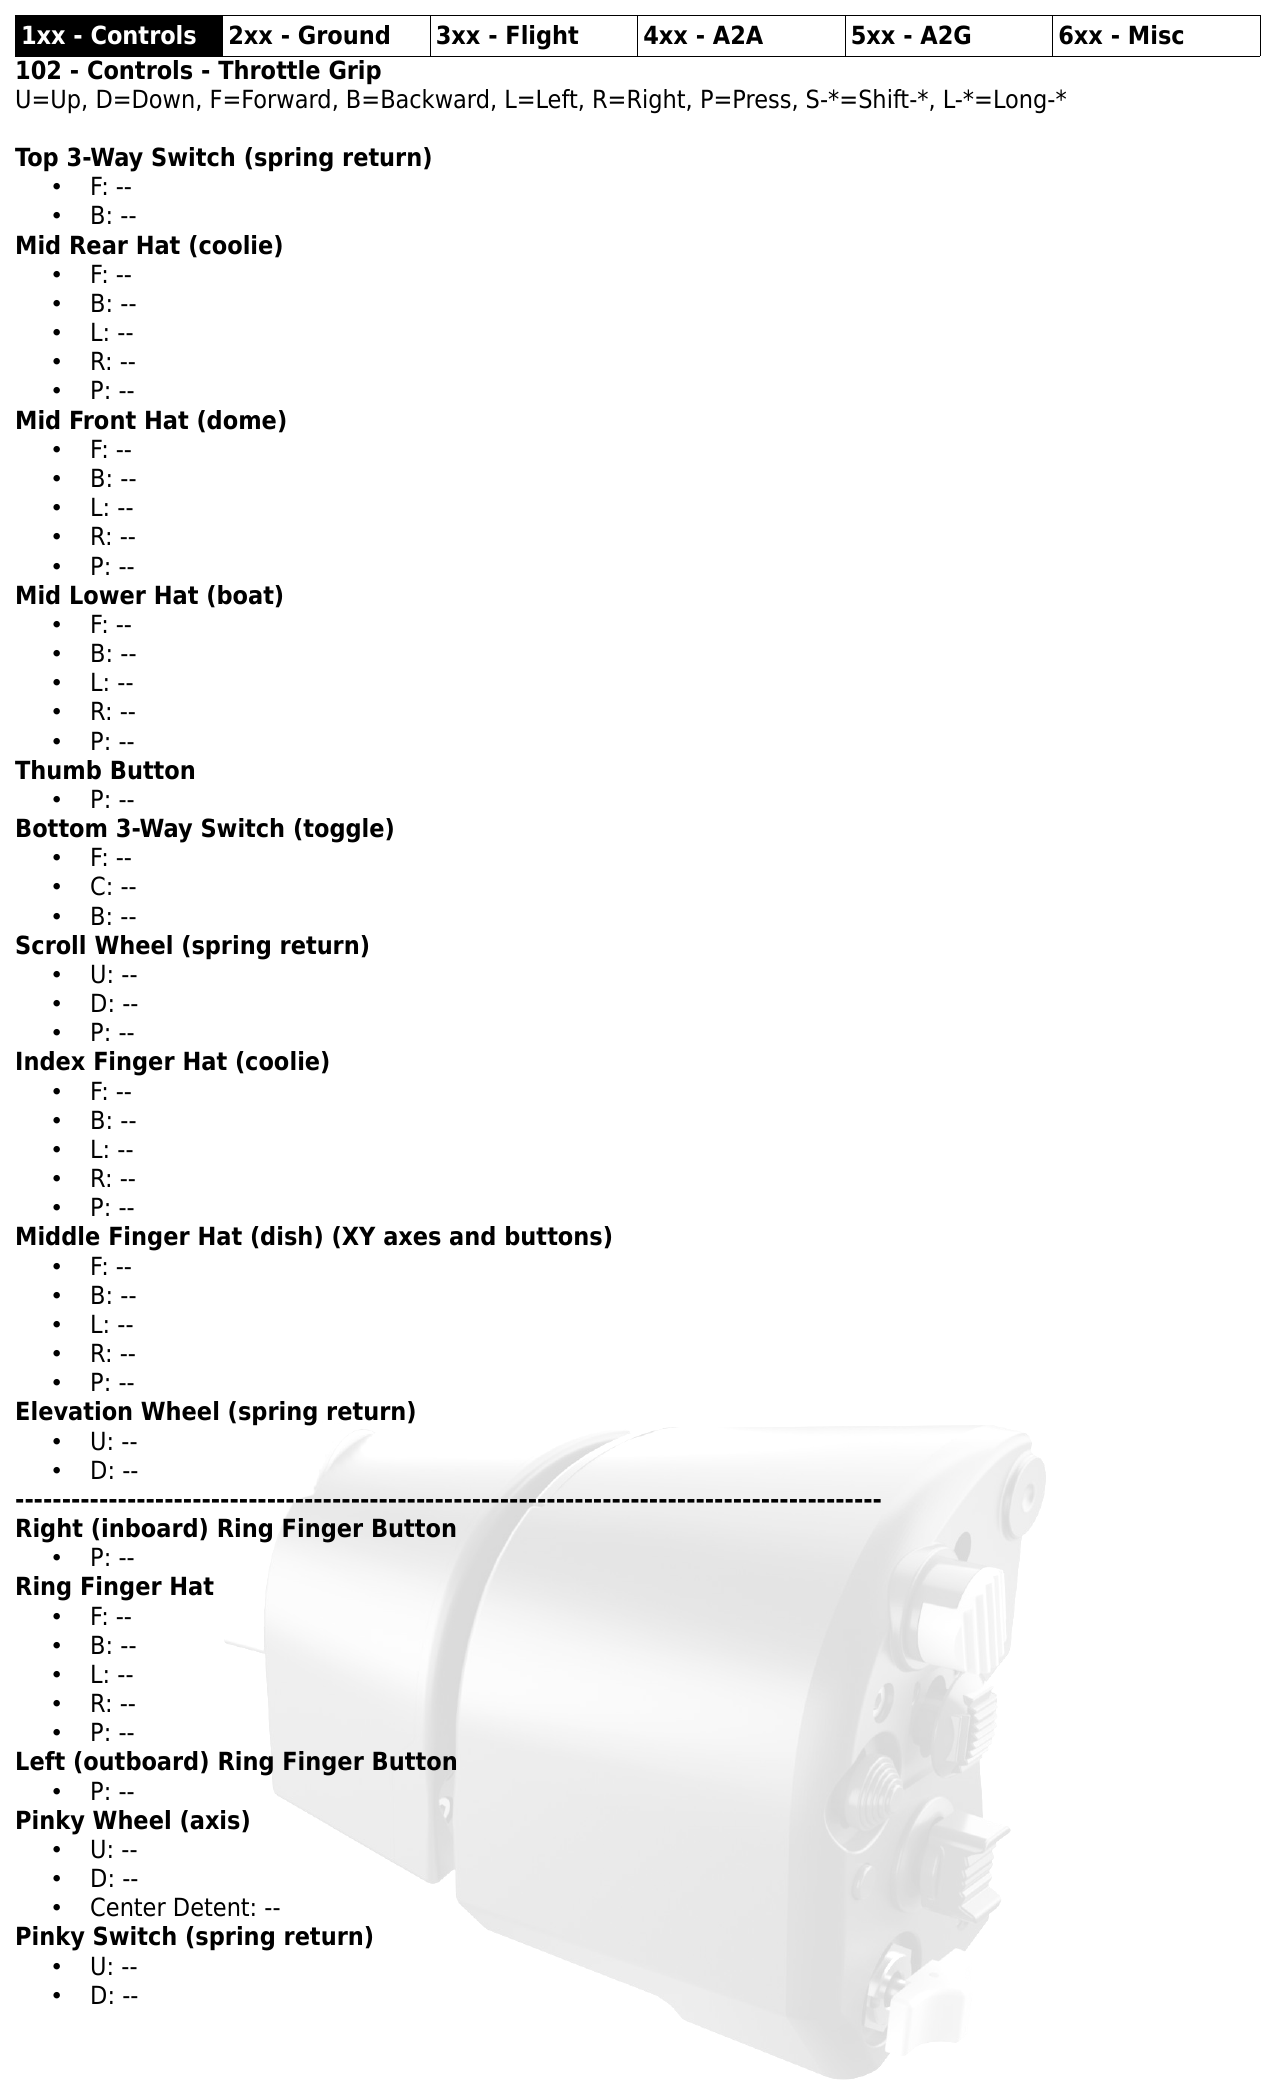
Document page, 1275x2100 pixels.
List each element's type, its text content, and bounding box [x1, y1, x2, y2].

list L: -- [52, 493, 1260, 522]
list [1071, 1543, 1260, 1572]
list L: -- [52, 1660, 180, 1689]
list L: -- [52, 668, 1260, 697]
list R: -- [52, 1689, 180, 1718]
text Pinky Wheel (axis) [15, 1806, 180, 1835]
list P: -- [52, 1543, 180, 1572]
list U: -- [52, 1952, 180, 1981]
text Mid Rear Hat (coolie) [15, 231, 1260, 260]
list D: -- [52, 1864, 180, 1893]
list L: -- [52, 1135, 1260, 1164]
list R: -- [52, 1164, 1260, 1193]
list F: -- [52, 1602, 180, 1631]
list F: -- [52, 260, 1260, 289]
text Elevation Wheel (spring return) [15, 1397, 1260, 1427]
text Middle Finger Hat (dish) (XY axes and buttons) [15, 1222, 1260, 1252]
text Index Finger Hat (coolie) [15, 1047, 1260, 1077]
text Mid Lower Hat (boat) [15, 581, 1260, 610]
list [1071, 1602, 1260, 1631]
table_header 1xx - Controls [16, 16, 222, 56]
list B: -- [52, 289, 1260, 318]
list B: -- [52, 202, 1260, 231]
list R: -- [52, 522, 1260, 552]
list F: -- [52, 1252, 1260, 1281]
list F: -- [52, 1077, 1260, 1106]
list B: -- [52, 1281, 1260, 1310]
list [1071, 1952, 1260, 1981]
list D: -- [52, 989, 1260, 1018]
list [1071, 1981, 1260, 2010]
list [1071, 1864, 1260, 1893]
list L: -- [52, 318, 1260, 347]
list Center Detent: -- [1071, 1893, 1260, 1922]
text Mid Front Hat (dome) [15, 406, 1260, 435]
list P: -- [52, 552, 1260, 581]
text Scroll Wheel (spring return) [15, 931, 1260, 960]
list F: -- [52, 610, 1260, 639]
list D: -- [52, 1456, 180, 1485]
text Bottom 3-Way Switch (toggle) [15, 814, 1260, 843]
list P: -- [52, 727, 1260, 756]
list [1071, 1427, 1260, 1456]
list R: -- [52, 347, 1260, 377]
text Thumb Button [15, 756, 1260, 785]
table_header 4xx - A2A [638, 16, 845, 56]
text Pinky Wheel (axis) [1071, 1806, 1260, 1835]
list P: -- [52, 1718, 180, 1747]
list B: -- [52, 1631, 180, 1660]
table_header 2xx - Ground [223, 16, 430, 56]
table_header 5xx - A2G [846, 16, 1052, 56]
list [1071, 1631, 1260, 1660]
list R: -- [52, 697, 1260, 727]
list D: -- [52, 1981, 180, 2010]
list B: -- [52, 464, 1260, 493]
text Ring Finger Hat [1071, 1572, 1260, 1602]
list P: -- [52, 377, 1260, 406]
list B: -- [52, 902, 1260, 931]
list U: -- [52, 1427, 180, 1456]
list [1071, 1660, 1260, 1689]
list [1071, 1689, 1260, 1718]
list [1071, 1718, 1260, 1747]
text --------------------------------------------------------------------------------------------- [15, 1485, 180, 1514]
text Pinky Switch (spring return) [1071, 1922, 1260, 1952]
text Top 3-Way Switch (spring return) [15, 143, 1260, 172]
text Pinky Switch (spring return) [15, 1922, 180, 1952]
text Left (outboard) Ring Finger Button [15, 1747, 180, 1777]
list P: -- [52, 1777, 180, 1806]
text Left (outboard) Ring Finger Button [1071, 1747, 1260, 1777]
table_header 6xx - Misc [1053, 16, 1260, 56]
list [1071, 1777, 1260, 1806]
text 102 - Controls - Throttle Grip [15, 57, 1260, 85]
text Right (inboard) Ring Finger Button [15, 1514, 180, 1543]
list P: -- [52, 1018, 1260, 1047]
list C: -- [52, 872, 1260, 902]
list F: -- [52, 843, 1260, 872]
text Right (inboard) Ring Finger Button [1071, 1514, 1260, 1543]
list B: -- [52, 639, 1260, 668]
text U=Up, D=Down, F=Forward, B=Backward, L=Left, R=Right, P=Press, S-*=Shift-*, L-*=Long-* [15, 85, 1260, 114]
list U: -- [52, 1835, 180, 1864]
list R: -- [52, 1339, 1260, 1368]
list P: -- [52, 1368, 1260, 1397]
list [1071, 1835, 1260, 1864]
list F: -- [52, 172, 1260, 202]
list L: -- [52, 1310, 1260, 1339]
list [1071, 1456, 1260, 1485]
list Center Detent: -- [52, 1893, 180, 1922]
list F: -- [52, 435, 1260, 464]
list B: -- [52, 1106, 1260, 1135]
text --------------------------------------------------------------------------------------------- [1071, 1485, 1260, 1514]
text Ring Finger Hat [15, 1572, 180, 1602]
list P: -- [52, 1193, 1260, 1222]
table_header 3xx - Flight [431, 16, 637, 56]
list U: -- [52, 960, 1260, 989]
list P: -- [52, 785, 1260, 814]
